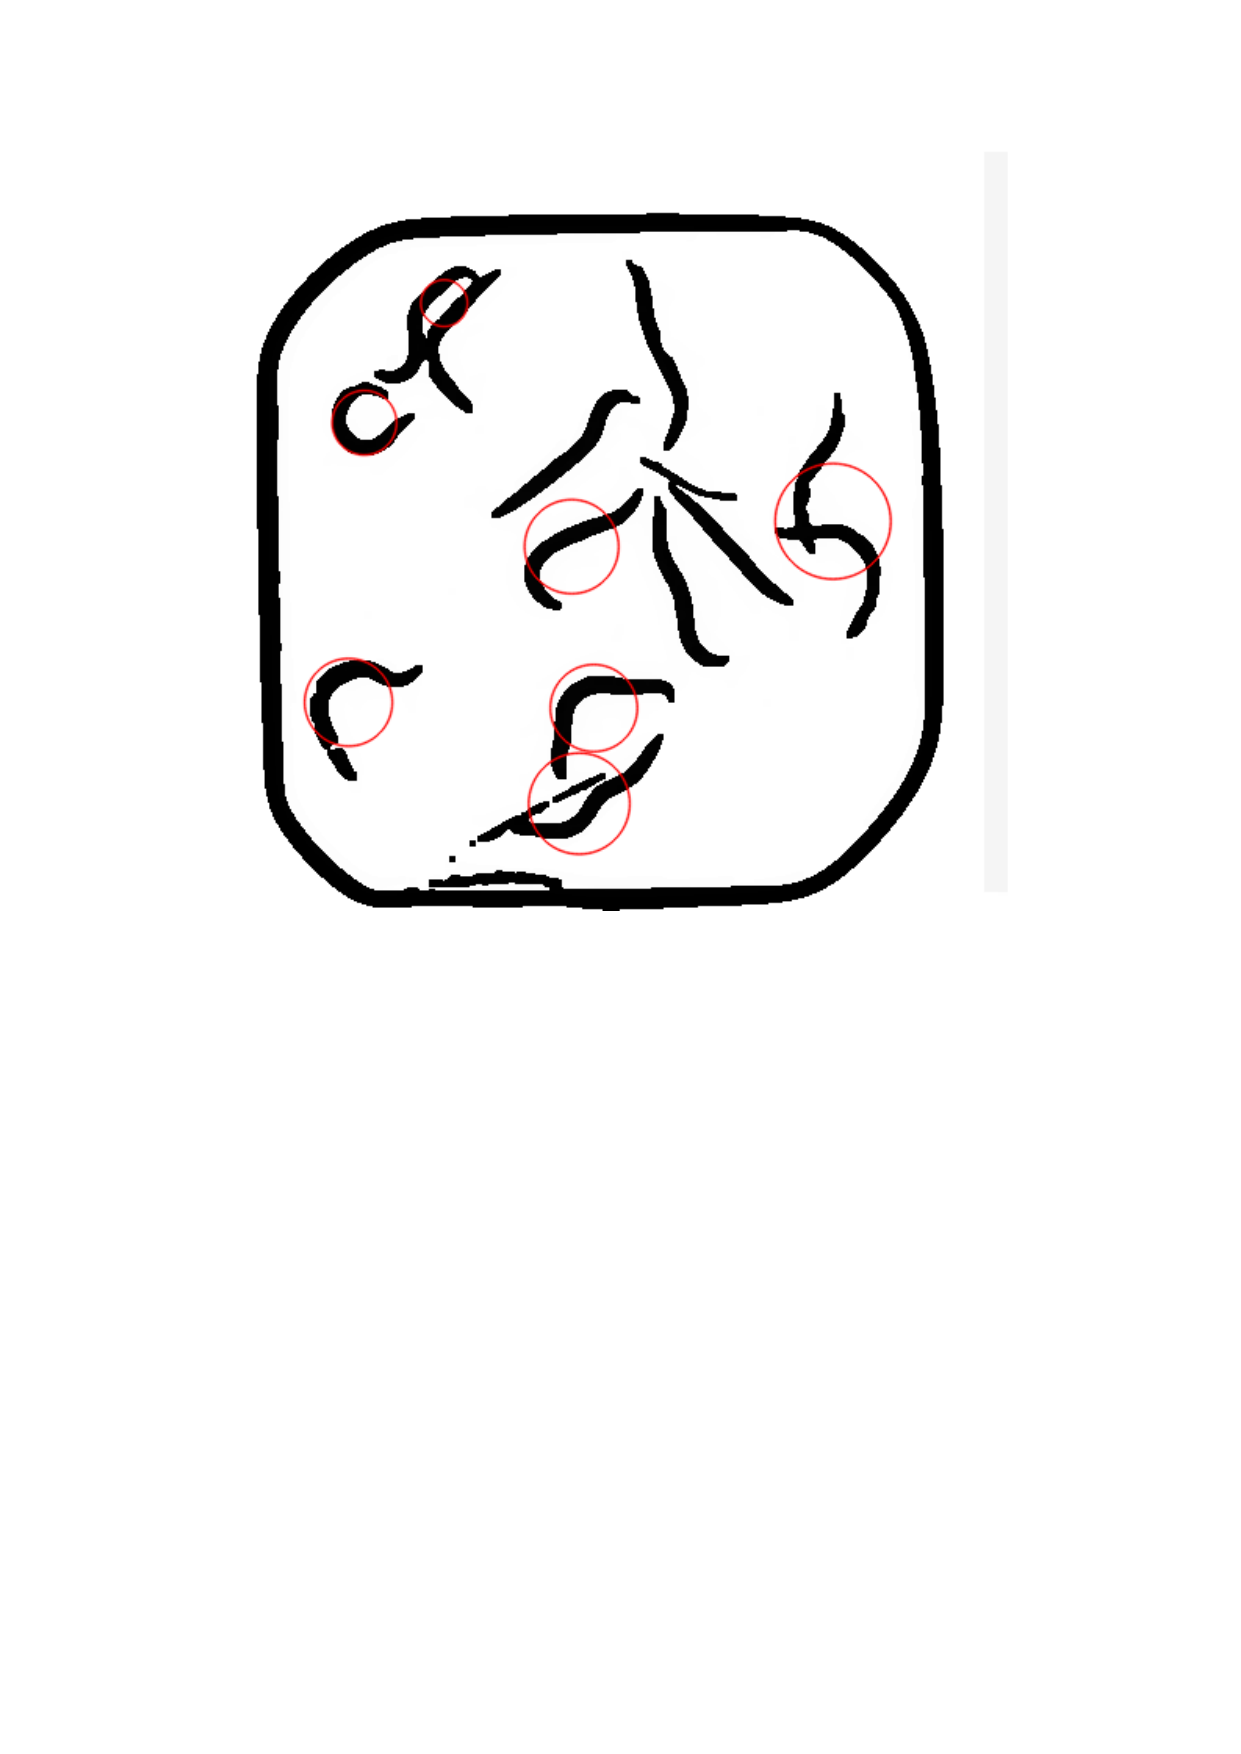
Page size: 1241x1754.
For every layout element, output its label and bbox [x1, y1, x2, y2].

picture [182, 135, 1008, 911]
